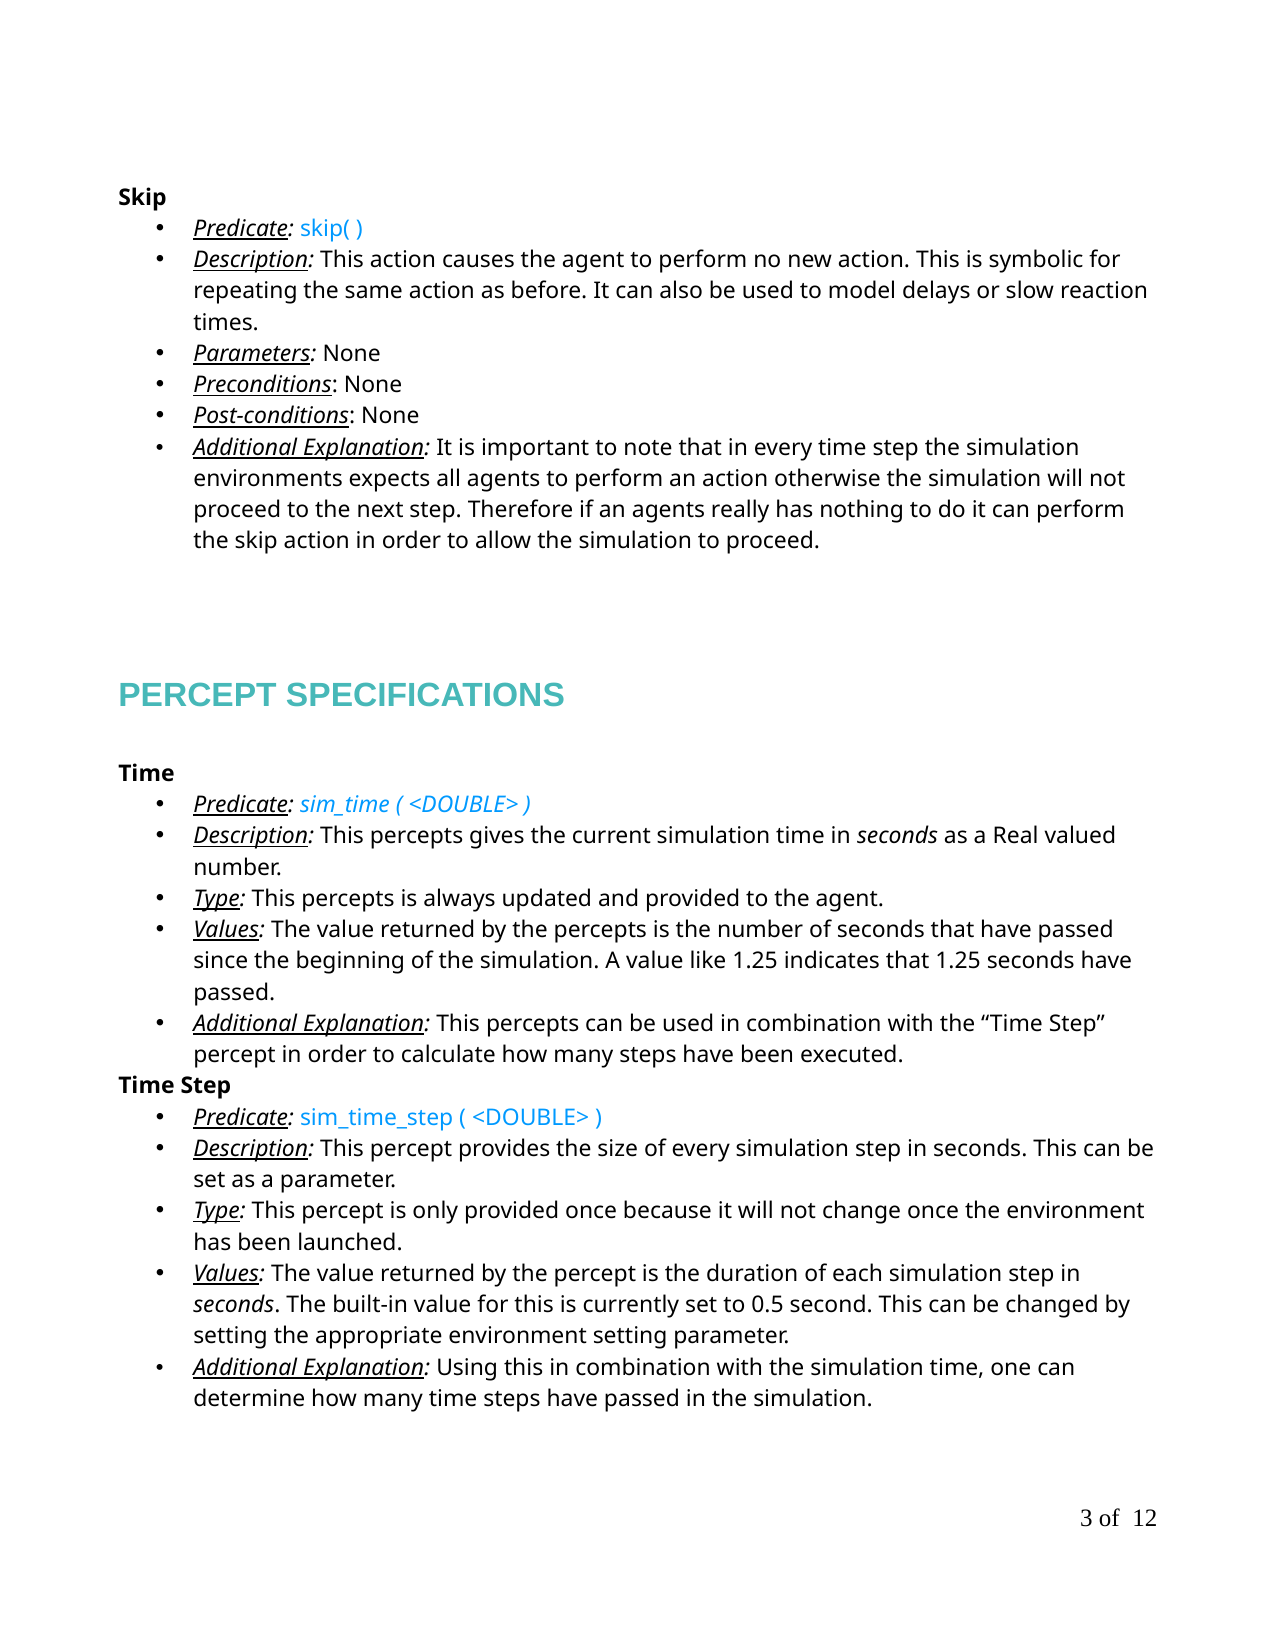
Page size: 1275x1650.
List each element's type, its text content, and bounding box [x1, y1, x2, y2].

list Post-conditions: None [156, 399, 1157, 431]
list Type: This percept is only provided once because it will not change once the environment has been launched. [156, 1194, 1157, 1257]
list Predicate: sim_time_step ( <DOUBLE> ) [156, 1101, 1157, 1132]
list Preconditions: None [156, 368, 1157, 399]
list Additional Explanation: It is important to note that in every time step the simulation environments expects all agents to perform an action otherwise the simulation will not proceed to the next step. Therefore if an agents really has nothing to do it can perform the skip action in order to allow the simulation to proceed. [156, 431, 1157, 556]
list Parameters: None [156, 337, 1157, 368]
list Description: This percepts gives the current simulation time in seconds as a Real valued number. [156, 819, 1157, 882]
list Description: This action causes the agent to perform no new action. This is symbolic for repeating the same action as before. It can also be used to model delays or slow reaction times. [156, 243, 1157, 337]
list Predicate: sim_time ( <DOUBLE> ) [156, 788, 1157, 819]
list Predicate: skip( ) [156, 212, 1157, 243]
list Additional Explanation: This percepts can be used in combination with the “Time Step” percept in order to calculate how many steps have been executed. [156, 1007, 1157, 1069]
text Time [118, 757, 1157, 788]
list Additional Explanation: Using this in combination with the simulation time, one can determine how many time steps have passed in the simulation. [156, 1351, 1157, 1413]
text Time Step [118, 1069, 1157, 1101]
text Skip [118, 181, 1157, 212]
list Description: This percept provides the size of every simulation step in seconds. This can be set as a parameter. [156, 1132, 1157, 1194]
subtitle PERCEPT SPECIFICATIONS [118, 674, 1157, 713]
list Values: The value returned by the percepts is the number of seconds that have passed since the beginning of the simulation. A value like 1.25 indicates that 1.25 seconds have passed. [156, 913, 1157, 1007]
list Values: The value returned by the percept is the duration of each simulation step in seconds. The built-in value for this is currently set to 0.5 second. This can be changed by setting the appropriate environment setting parameter. [156, 1257, 1157, 1351]
list Type: This percepts is always updated and provided to the agent. [156, 882, 1157, 913]
